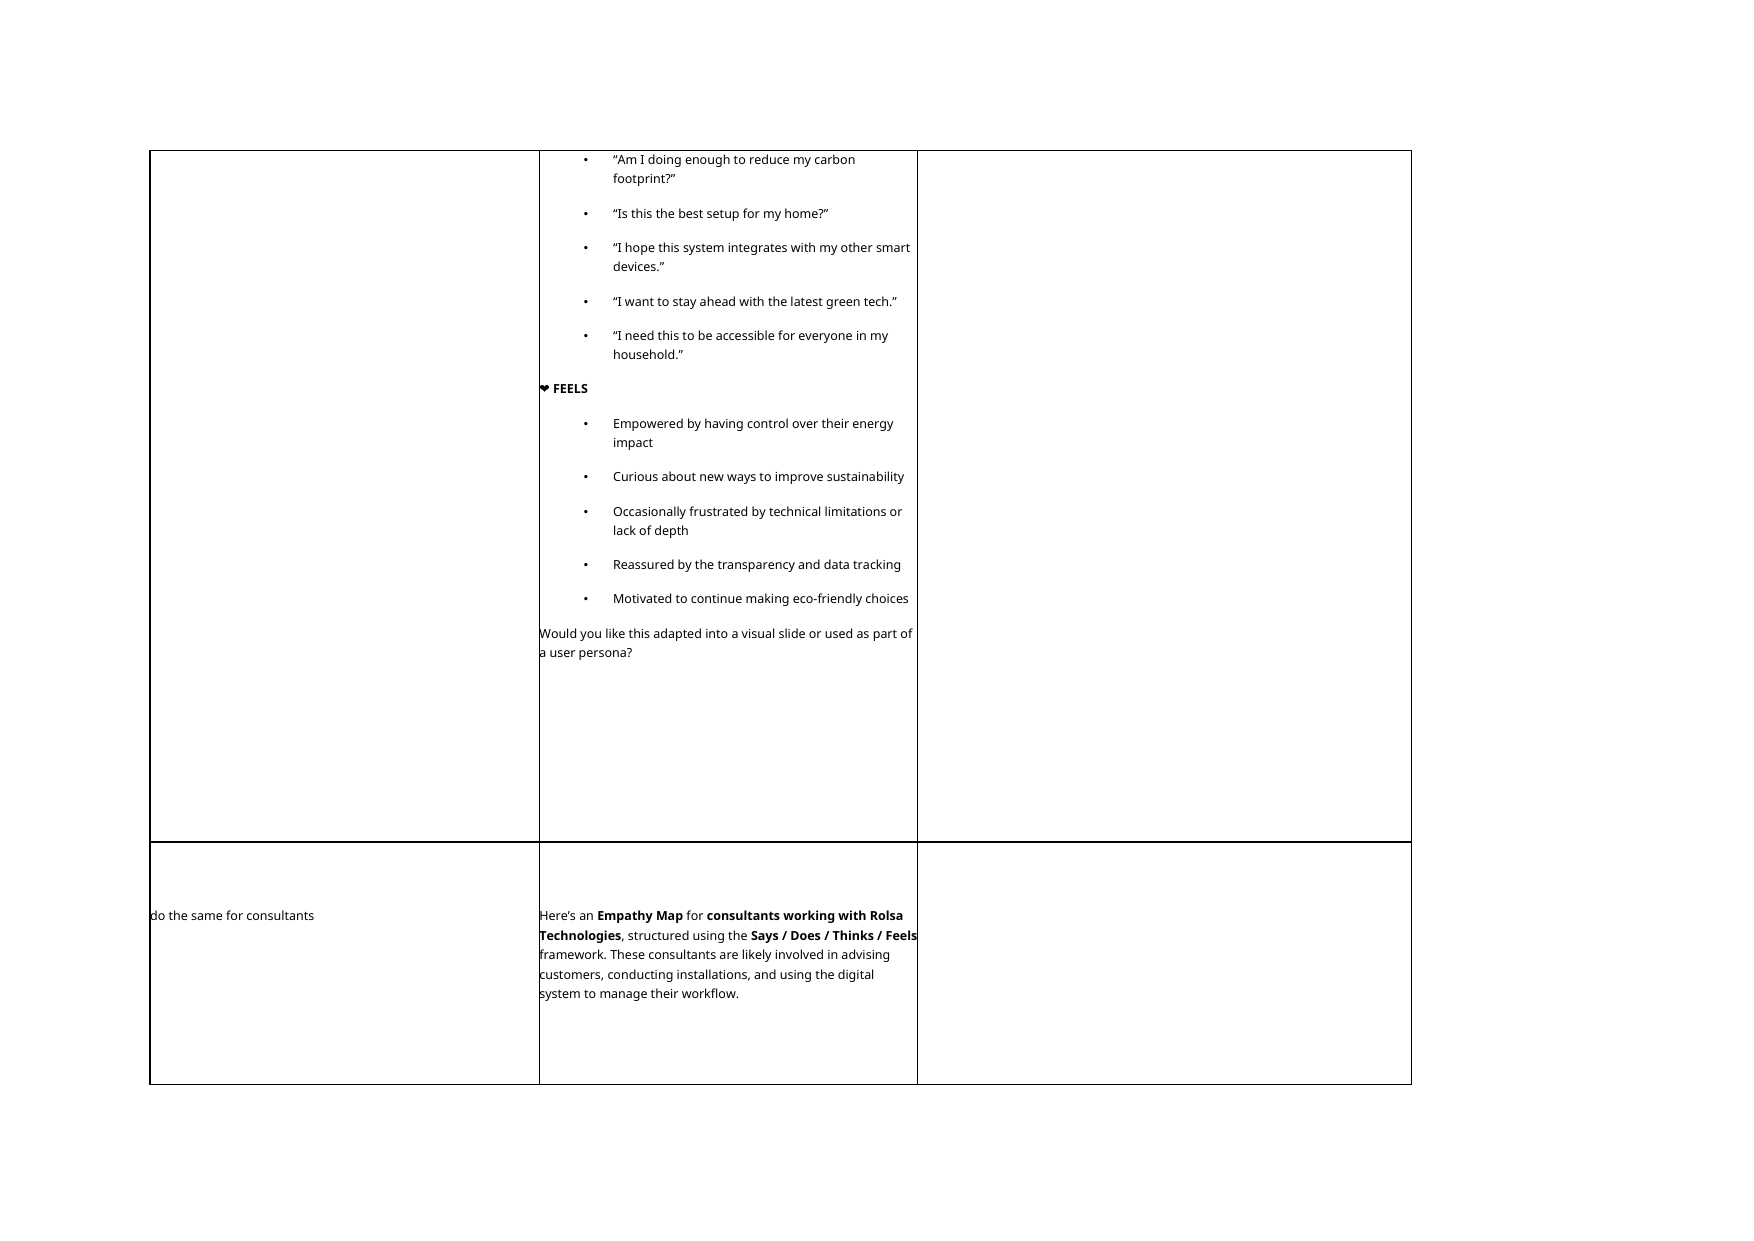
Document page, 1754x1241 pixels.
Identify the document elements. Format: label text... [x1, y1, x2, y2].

table_cell do the same for consultants [151, 843, 539, 1084]
table_cell Here’s an Empathy Map for consultants working with Rolsa Technologies, structured using the Says / Does / Thinks / Feels framework. These consultants are likely involved in advising customers, conducting installations, and using the digital system to manage their workflow. 🧠 Empathy Map: Rolsa Technologies Consultants 🗣️ SAYS “I need quick access to customer details and schedules.” “It helps when customers understand their energy options before the consultation.” “The system should be easy to update on the go.” “I wish the platform gave me insights into customer preferences.” “Clear communication tools would make my job smoother.” 🏃 DOES Logs into the system to view and manage appointments Reviews customer profiles and energy usage before consultations Updates installation status and notes after visits Uses the platform to recommend products or services Communicates with customers through built-in messaging or scheduling tools 💭 THINKS “How can I make this consultation more impactful?” “Is the customer ready to adopt these technologies?” “I need reliable tools to stay organized and efficient.” “The system should support me in educating customers.” “I want to feel confident that the data I input is secure and accurate.” ❤️ FEELS Responsible for delivering a great customer experience Frustrated when digital tools are slow or unintuitive Valued when their feedback is considered in system updates Motivated by helping customers transition to green energy Confident when the system supports their workflow seamlessly [540, 843, 917, 1084]
table_cell [151, 151, 539, 841]
table_cell Here’s a focused Empathy Map for customers who use Rolsa Technologies’ digital system, structured using the Says / Does / Thinks / Feels framework: 🧠 Empathy Map: Rolsa Technologies System Users 🗣️ SAYS “I want to see how much energy I’m saving.” “Booking a consultation was straightforward.” “I like that I can track my carbon footprint.” “It would be great to get more personalized tips.” “The interface is clean, but I wish it loaded faster.” 🏃 DOES Registers an account to manage appointments and data Uses the carbon footprint calculator regularly Schedules installations or consultations through the platform Checks energy usage trends and product updates Explores green energy product recommendations 💭 THINKS “Am I doing enough to reduce my carbon footprint?” “Is this the best setup for my home?” “I hope this system integrates with my other smart devices.” “I want to stay ahead with the latest green tech.” “I need this to be accessible for everyone in my household.” ❤️ FEELS Empowered by having control over their energy impact Curious about new ways to improve sustainability Occasionally frustrated by technical limitations or lack of depth Reassured by the transparency and data tracking Motivated to continue making eco-friendly choices Would you like this adapted into a visual slide or used as part of a user persona? [540, 151, 917, 841]
table_cell [918, 151, 1411, 841]
table_cell [918, 843, 1411, 1084]
